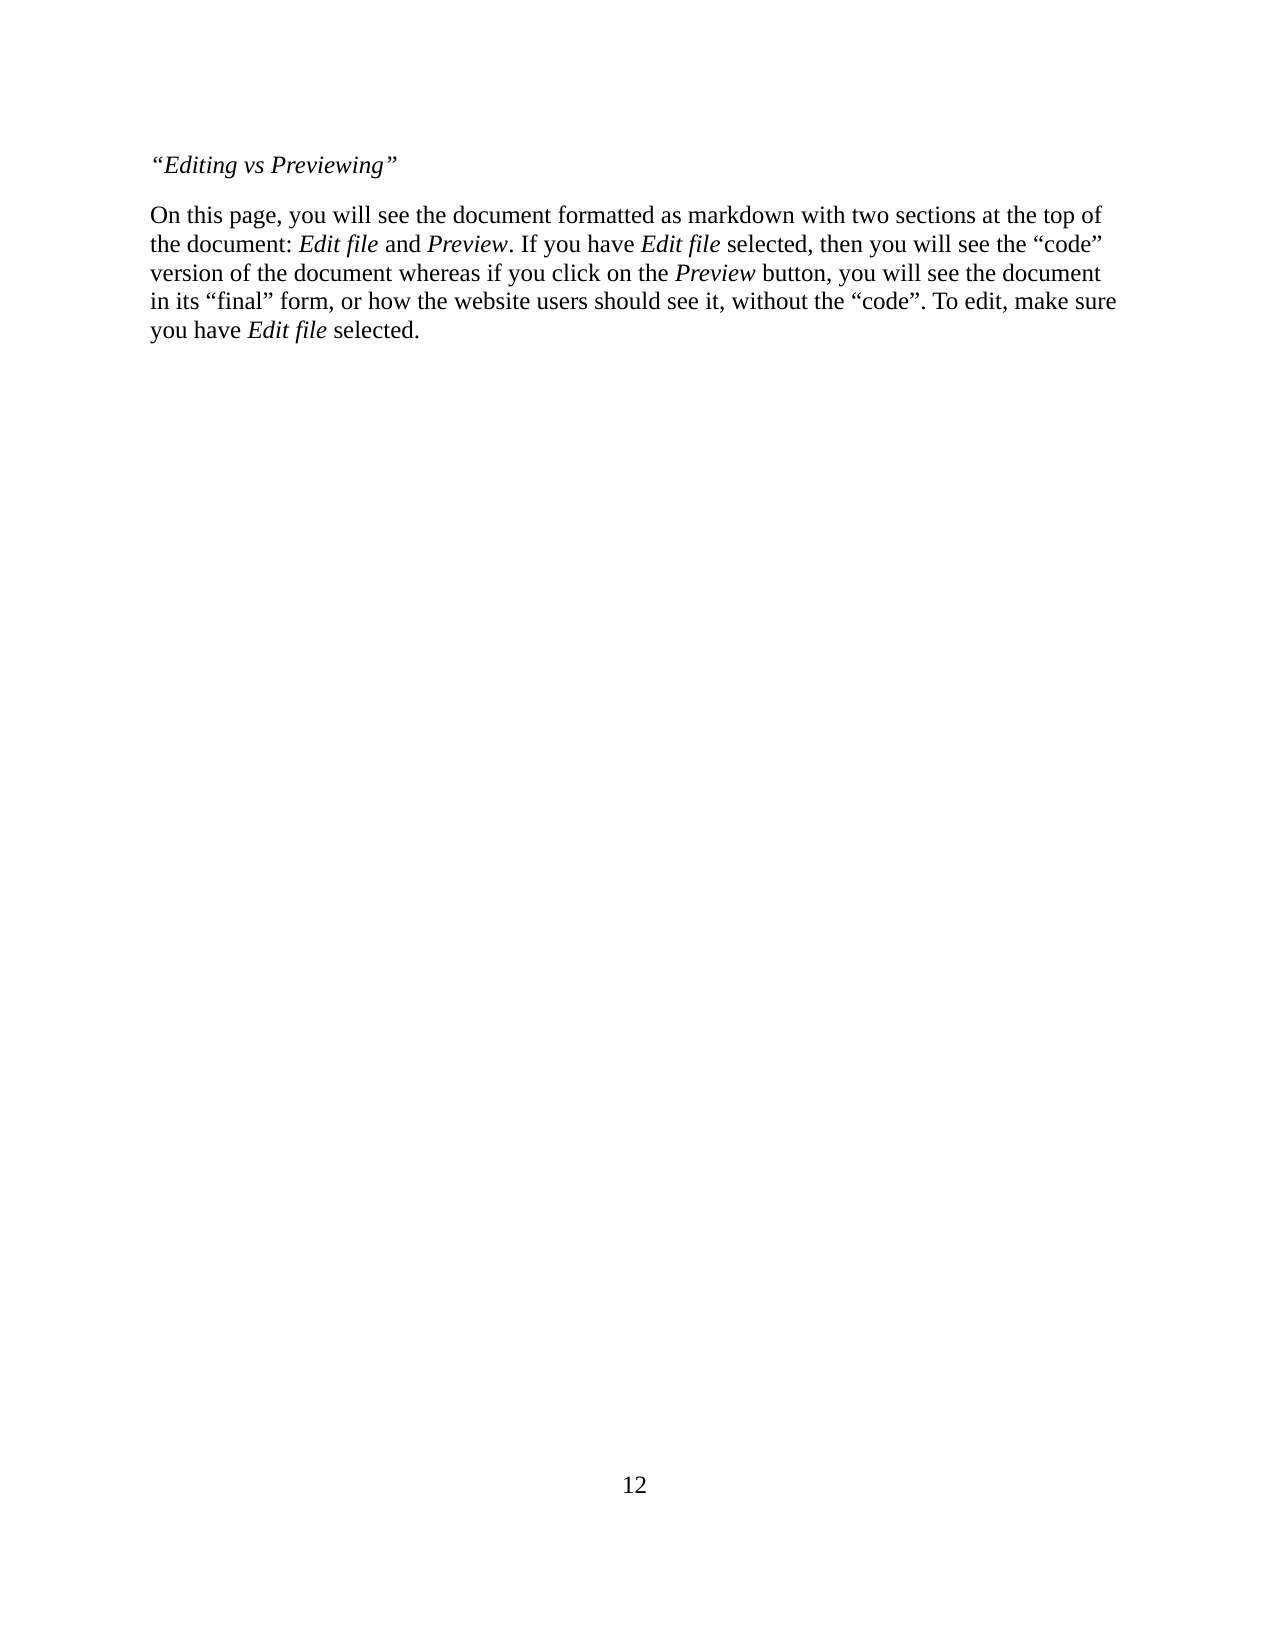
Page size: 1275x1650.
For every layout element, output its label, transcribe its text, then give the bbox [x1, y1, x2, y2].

text “Editing vs Previewing” [150, 150, 1125, 179]
text On this page, you will see the document formatted as markdown with two sections at the top of the document: Edit file and Preview. If you have Edit file selected, then you will see the “code” version of the document whereas if you click on the Preview button, you will see the document in its “final” form, or how the website users should see it, without the “code”. To edit, make sure you have Edit file selected. [150, 200, 1125, 344]
